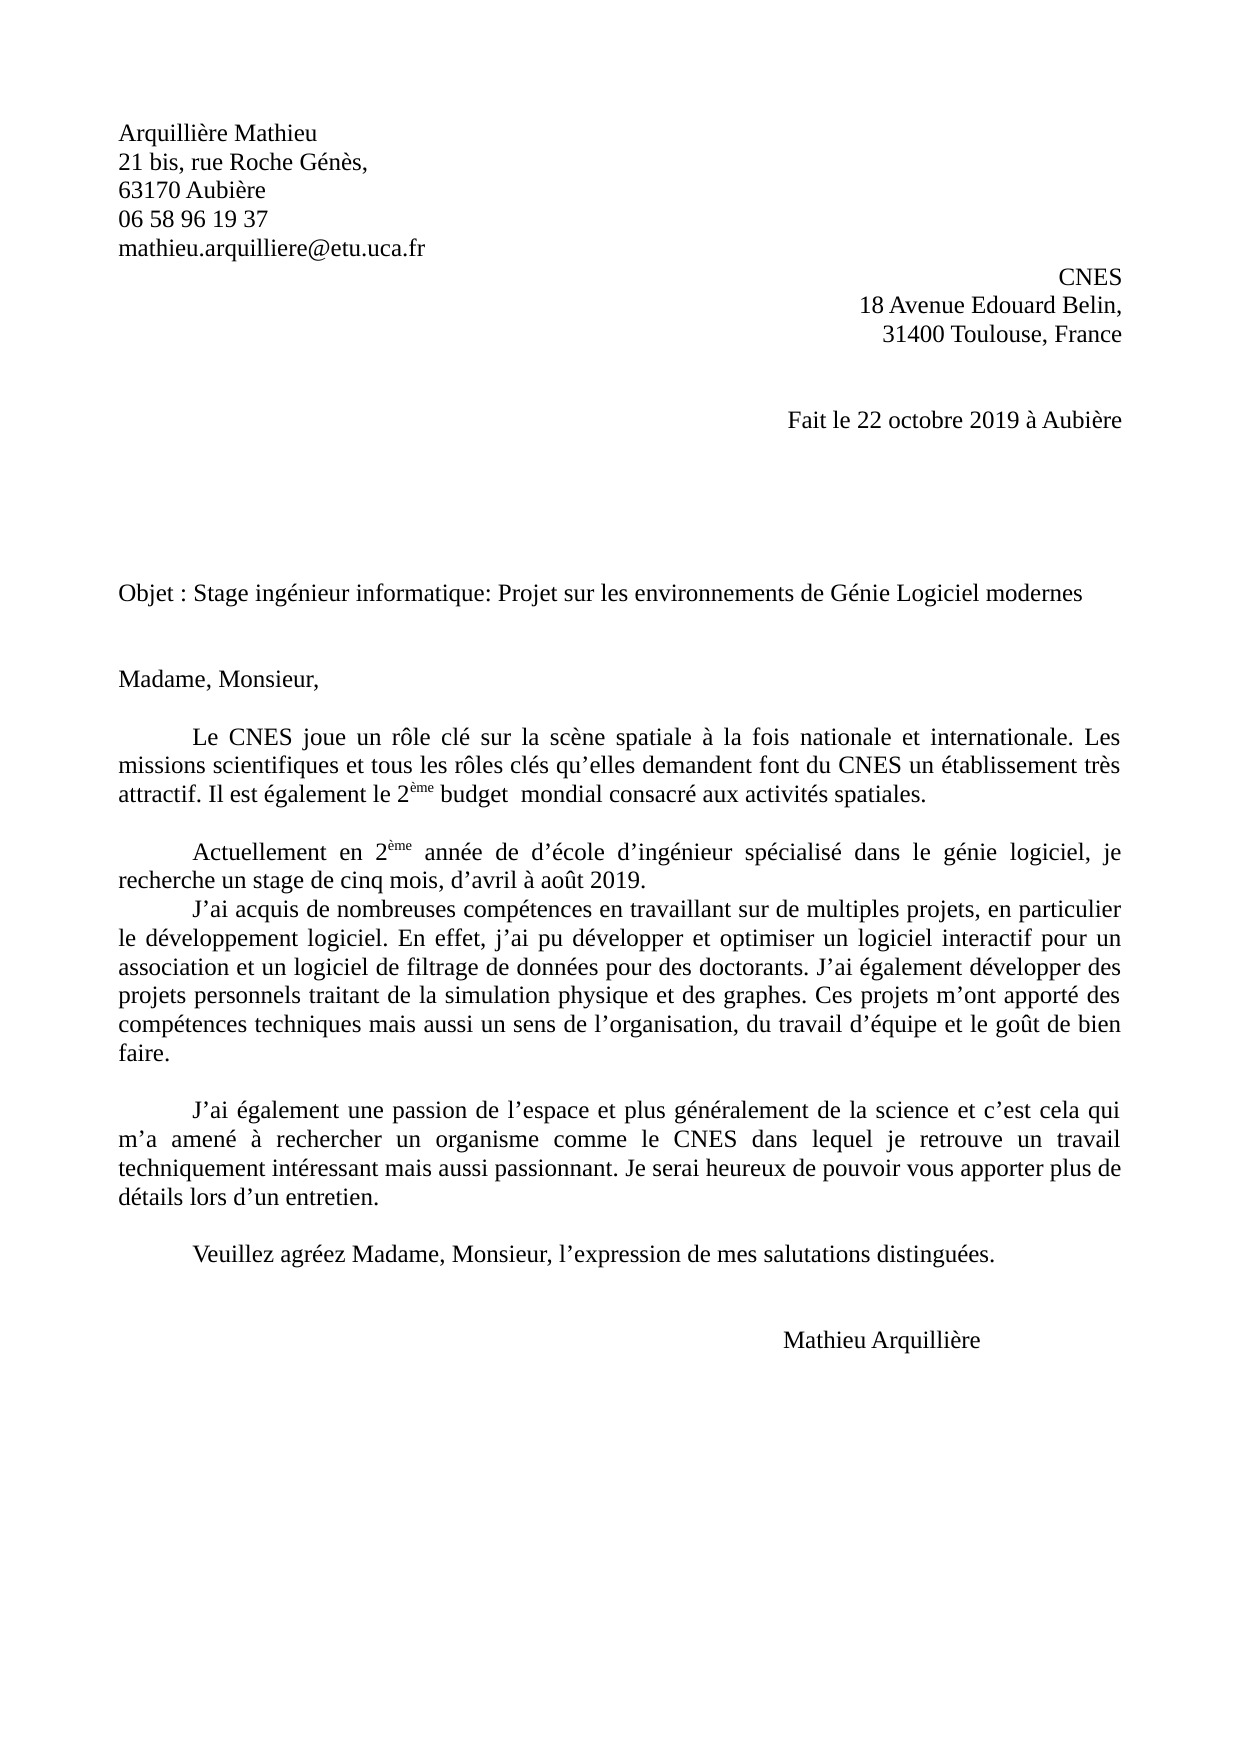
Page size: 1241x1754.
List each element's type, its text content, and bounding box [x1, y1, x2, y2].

text CNES [118, 262, 1122, 291]
text Le CNES joue un rôle clé sur la scène spatiale à la fois nationale et internationale. Les missions scientifiques et tous les rôles clés qu’elles demandent font du CNES un établissement très attractif. Il est également le 2ème budget mondial consacré aux activités spatiales. [118, 722, 1122, 808]
text 21 bis, rue Roche Génès, [118, 147, 1122, 176]
text Fait le 22 octobre 2019 à Aubière [118, 406, 1122, 434]
text mathieu.arquilliere@etu.uca.fr [118, 233, 1122, 262]
text Madame, Monsieur, [118, 664, 1122, 693]
text 31400 Toulouse, France [118, 319, 1122, 348]
text J’ai acquis de nombreuses compétences en travaillant sur de multiples projets, en particulier le développement logiciel. En effet, j’ai pu développer et optimiser un logiciel interactif pour un association et un logiciel de filtrage de données pour des doctorants. J’ai également développer des projets personnels traitant de la simulation physique et des graphes. Ces projets m’ont apporté des compétences techniques mais aussi un sens de l’organisation, du travail d’équipe et le goût de bien faire. [118, 894, 1122, 1067]
text Arquillière Mathieu [118, 118, 1122, 147]
text 63170 Aubière [118, 176, 1122, 204]
text 18 Avenue Edouard Belin, [118, 291, 1122, 319]
text 06 58 96 19 37 [118, 204, 1122, 233]
text Objet : Stage ingénieur informatique: Projet sur les environnements de Génie Logiciel modernes [118, 578, 1122, 607]
text Mathieu Arquillière [118, 1326, 1122, 1354]
text J’ai également une passion de l’espace et plus généralement de la science et c’est cela qui m’a amené à rechercher un organisme comme le CNES dans lequel je retrouve un travail techniquement intéressant mais aussi passionnant. Je serai heureux de pouvoir vous apporter plus de détails lors d’un entretien. [118, 1096, 1122, 1211]
text Actuellement en 2ème année de d’école d’ingénieur spécialisé dans le génie logiciel, je recherche un stage de cinq mois, d’avril à août 2019. [118, 837, 1122, 894]
text Veuillez agréez Madame, Monsieur, l’expression de mes salutations distinguées. [118, 1239, 1122, 1268]
